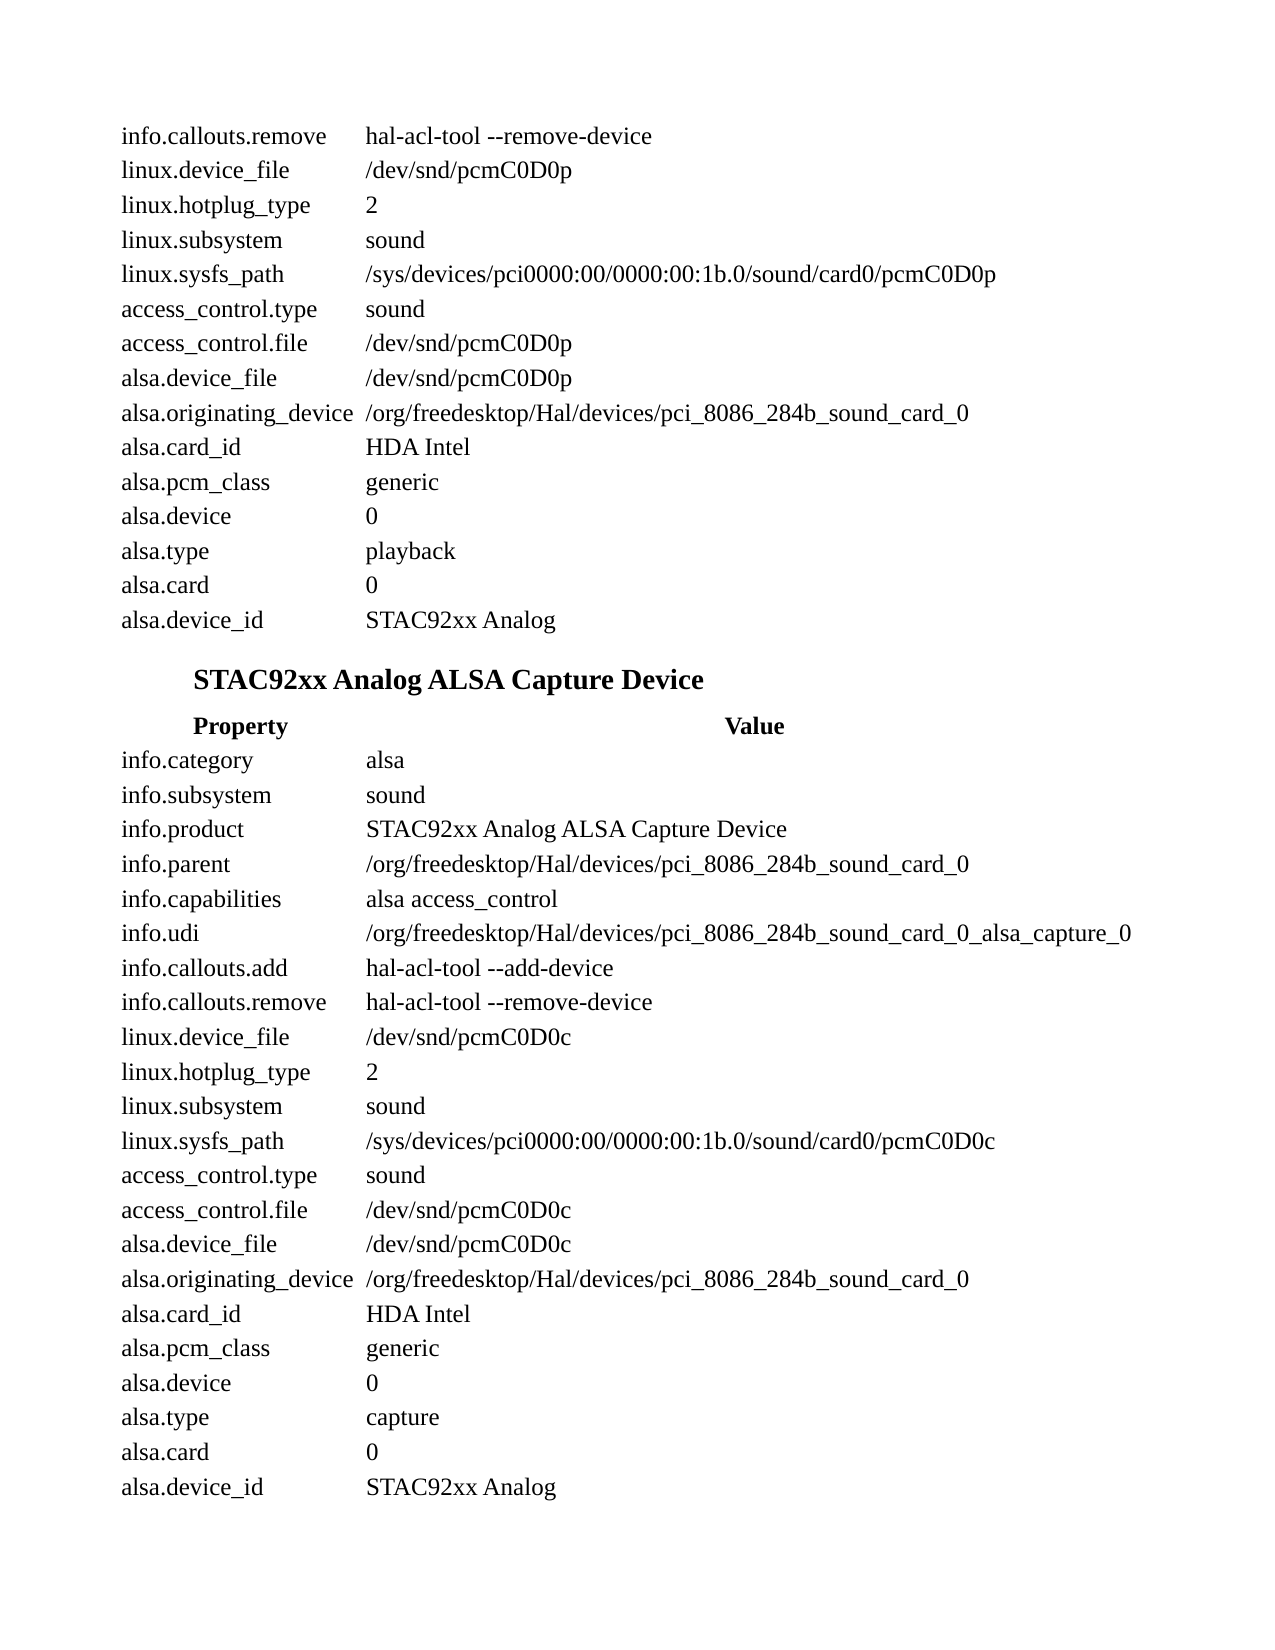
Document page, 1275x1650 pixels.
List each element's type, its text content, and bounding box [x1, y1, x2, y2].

table_cell sound [363, 1158, 1146, 1192]
table_cell alsa.pcm_class [118, 1330, 363, 1365]
table_cell /sys/devices/pci0000:00/0000:00:1b.0/sound/card0/pcmC0D0c [363, 1123, 1146, 1157]
table_cell 2 [363, 1054, 1146, 1088]
table_cell /org/freedesktop/Hal/devices/pci_8086_284b_sound_card_0 [363, 1261, 1146, 1296]
table_cell alsa.card_id [118, 1296, 363, 1330]
table_cell linux.subsystem [118, 1088, 363, 1123]
table_cell access_control.file [118, 1192, 363, 1227]
table_cell info.subsystem [118, 777, 363, 812]
table_cell /org/freedesktop/Hal/devices/pci_8086_284b_sound_card_0 [363, 846, 1146, 881]
table_cell alsa.card_id [118, 429, 362, 464]
table_cell /dev/snd/pcmC0D0c [363, 1227, 1146, 1261]
table_header Value [363, 708, 1146, 742]
table_cell info.udi [118, 915, 363, 950]
table_cell sound [363, 777, 1146, 812]
table_cell info.callouts.remove [118, 985, 363, 1019]
table_cell alsa.pcm_class [118, 464, 362, 498]
subtitle STAC92xx Analog ALSA Capture Device [118, 662, 1157, 695]
table_cell info.callouts.add [118, 950, 363, 984]
table_cell alsa.device_file [118, 1227, 363, 1261]
table_cell /dev/snd/pcmC0D0p [363, 153, 1157, 187]
table_cell linux.sysfs_path [118, 1123, 363, 1157]
table_cell linux.device_file [118, 1019, 363, 1054]
table_cell alsa.device_id [118, 1469, 363, 1503]
table_cell alsa.originating_device [118, 1261, 363, 1296]
table_cell access_control.type [118, 291, 362, 326]
table_cell /dev/snd/pcmC0D0c [363, 1192, 1146, 1227]
table_cell linux.subsystem [118, 222, 362, 256]
table_cell info.product [118, 812, 363, 846]
table_cell HDA Intel [363, 1296, 1146, 1330]
table_cell info.parent [118, 846, 363, 881]
table_cell hal-acl-tool --remove-device [363, 118, 1157, 153]
table_cell /org/freedesktop/Hal/devices/pci_8086_284b_sound_card_0 [363, 395, 1157, 429]
table_cell alsa.device [118, 499, 362, 533]
table_cell STAC92xx Analog [363, 602, 1157, 637]
table_cell /dev/snd/pcmC0D0p [363, 360, 1157, 395]
table_cell generic [363, 1330, 1146, 1365]
table_cell alsa.type [118, 533, 362, 568]
table_cell playback [363, 533, 1157, 568]
table_cell sound [363, 222, 1157, 256]
table_cell linux.device_file [118, 153, 362, 187]
table_cell info.capabilities [118, 881, 363, 915]
table_cell capture [363, 1400, 1146, 1434]
table_cell /dev/snd/pcmC0D0p [363, 326, 1157, 360]
table_cell STAC92xx Analog ALSA Capture Device [363, 812, 1146, 846]
table_cell STAC92xx Analog [363, 1469, 1146, 1503]
table_cell info.category [118, 743, 363, 777]
table_cell 0 [363, 568, 1157, 602]
table_cell linux.hotplug_type [118, 187, 362, 222]
table_cell /dev/snd/pcmC0D0c [363, 1019, 1146, 1054]
table_cell 0 [363, 1365, 1146, 1399]
table_cell generic [363, 464, 1157, 498]
table_cell sound [363, 291, 1157, 326]
table_cell 0 [363, 1434, 1146, 1469]
table_cell 2 [363, 187, 1157, 222]
table_cell info.callouts.remove [118, 118, 362, 153]
table_cell sound [363, 1088, 1146, 1123]
table_cell alsa access_control [363, 881, 1146, 915]
table_cell alsa.originating_device [118, 395, 362, 429]
table_cell alsa [363, 743, 1146, 777]
table_cell /sys/devices/pci0000:00/0000:00:1b.0/sound/card0/pcmC0D0p [363, 256, 1157, 291]
table_cell access_control.type [118, 1158, 363, 1192]
table_header Property [118, 708, 363, 742]
table_cell access_control.file [118, 326, 362, 360]
table_cell hal-acl-tool --remove-device [363, 985, 1146, 1019]
table_cell linux.hotplug_type [118, 1054, 363, 1088]
table_cell alsa.device [118, 1365, 363, 1399]
table_cell alsa.type [118, 1400, 363, 1434]
table_cell alsa.card [118, 1434, 363, 1469]
table_cell hal-acl-tool --add-device [363, 950, 1146, 984]
table_cell /org/freedesktop/Hal/devices/pci_8086_284b_sound_card_0_alsa_capture_0 [363, 915, 1146, 950]
table_cell alsa.device_id [118, 602, 362, 637]
table_cell HDA Intel [363, 429, 1157, 464]
table_cell 0 [363, 499, 1157, 533]
table_cell alsa.device_file [118, 360, 362, 395]
table_cell alsa.card [118, 568, 362, 602]
table_cell linux.sysfs_path [118, 256, 362, 291]
